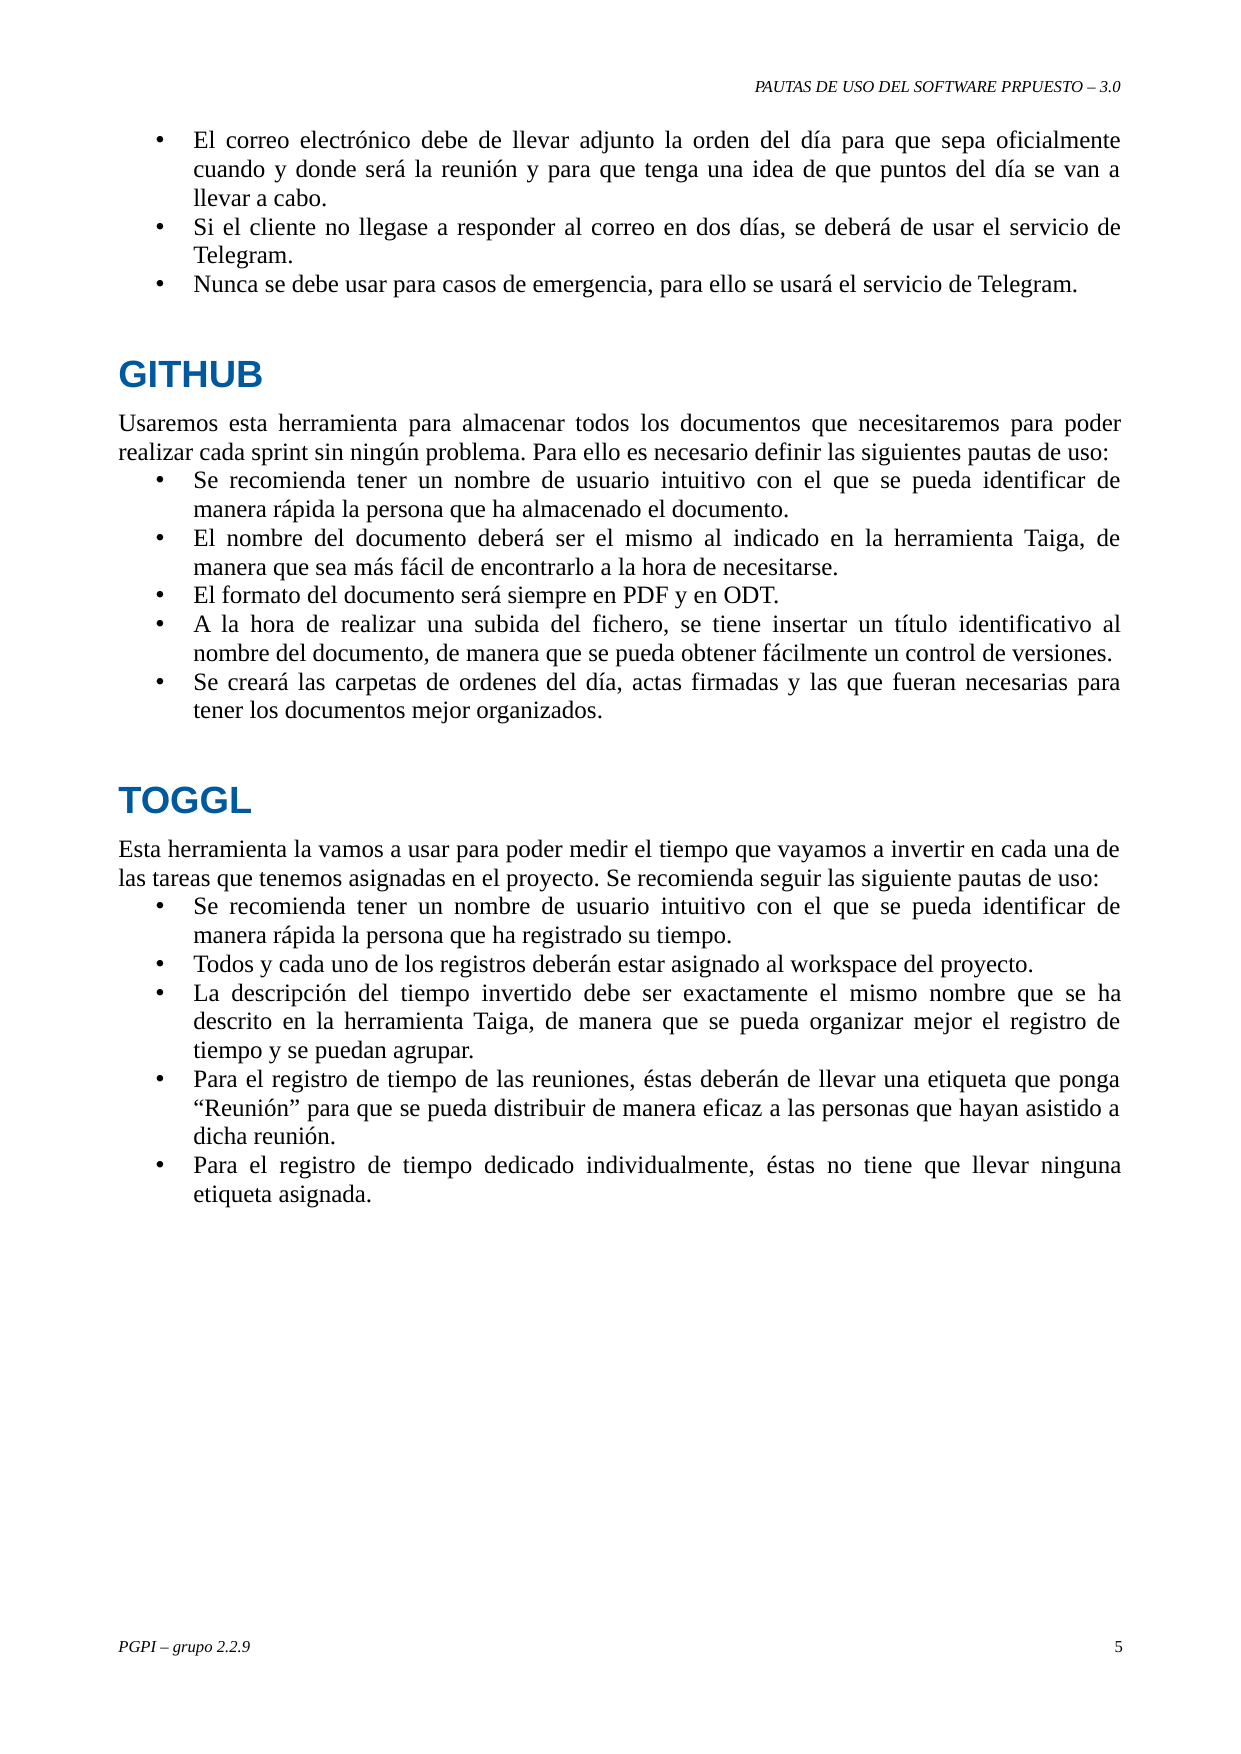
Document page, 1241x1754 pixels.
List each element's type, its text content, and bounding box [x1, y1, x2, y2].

subtitle TOGGL [118, 778, 1122, 821]
text Esta herramienta la vamos a usar para poder medir el tiempo que vayamos a invertir en cada una de las tareas que tenemos asignadas en el proyecto. Se recomienda seguir las siguiente pautas de uso: [118, 834, 1122, 891]
list Se recomienda tener un nombre de usuario intuitivo con el que se pueda identificar de manera rápida la persona que ha registrado su tiempo. [156, 891, 1122, 949]
list Para el registro de tiempo dedicado individualmente, éstas no tiene que llevar ninguna etiqueta asignada. [156, 1150, 1122, 1208]
list El formato del documento será siempre en PDF y en ODT. [156, 580, 1122, 609]
list Para el registro de tiempo de las reuniones, éstas deberán de llevar una etiqueta que ponga “Reunión” para que se pueda distribuir de manera eficaz a las personas que hayan asistido a dicha reunión. [156, 1064, 1122, 1150]
subtitle GITHUB [118, 352, 1122, 395]
list Nunca se debe usar para casos de emergencia, para ello se usará el servicio de Telegram. [156, 269, 1122, 298]
text Usaremos esta herramienta para almacenar todos los documentos que necesitaremos para poder realizar cada sprint sin ningún problema. Para ello es necesario definir las siguientes pautas de uso: [118, 408, 1122, 465]
list El correo electrónico debe de llevar adjunto la orden del día para que sepa oficialmente cuando y donde será la reunión y para que tenga una idea de que puntos del día se van a llevar a cabo. [156, 125, 1122, 212]
list Se recomienda tener un nombre de usuario intuitivo con el que se pueda identificar de manera rápida la persona que ha almacenado el documento. [156, 465, 1122, 523]
list Se creará las carpetas de ordenes del día, actas firmadas y las que fueran necesarias para tener los documentos mejor organizados. [156, 667, 1122, 724]
list Si el cliente no llegase a responder al correo en dos días, se deberá de usar el servicio de Telegram. [156, 212, 1122, 269]
list La descripción del tiempo invertido debe ser exactamente el mismo nombre que se ha descrito en la herramienta Taiga, de manera que se pueda organizar mejor el registro de tiempo y se puedan agrupar. [156, 978, 1122, 1064]
list El nombre del documento deberá ser el mismo al indicado en la herramienta Taiga, de manera que sea más fácil de encontrarlo a la hora de necesitarse. [156, 523, 1122, 580]
list Todos y cada uno de los registros deberán estar asignado al workspace del proyecto. [156, 949, 1122, 978]
list A la hora de realizar una subida del fichero, se tiene insertar un título identificativo al nombre del documento, de manera que se pueda obtener fácilmente un control de versiones. [156, 609, 1122, 667]
